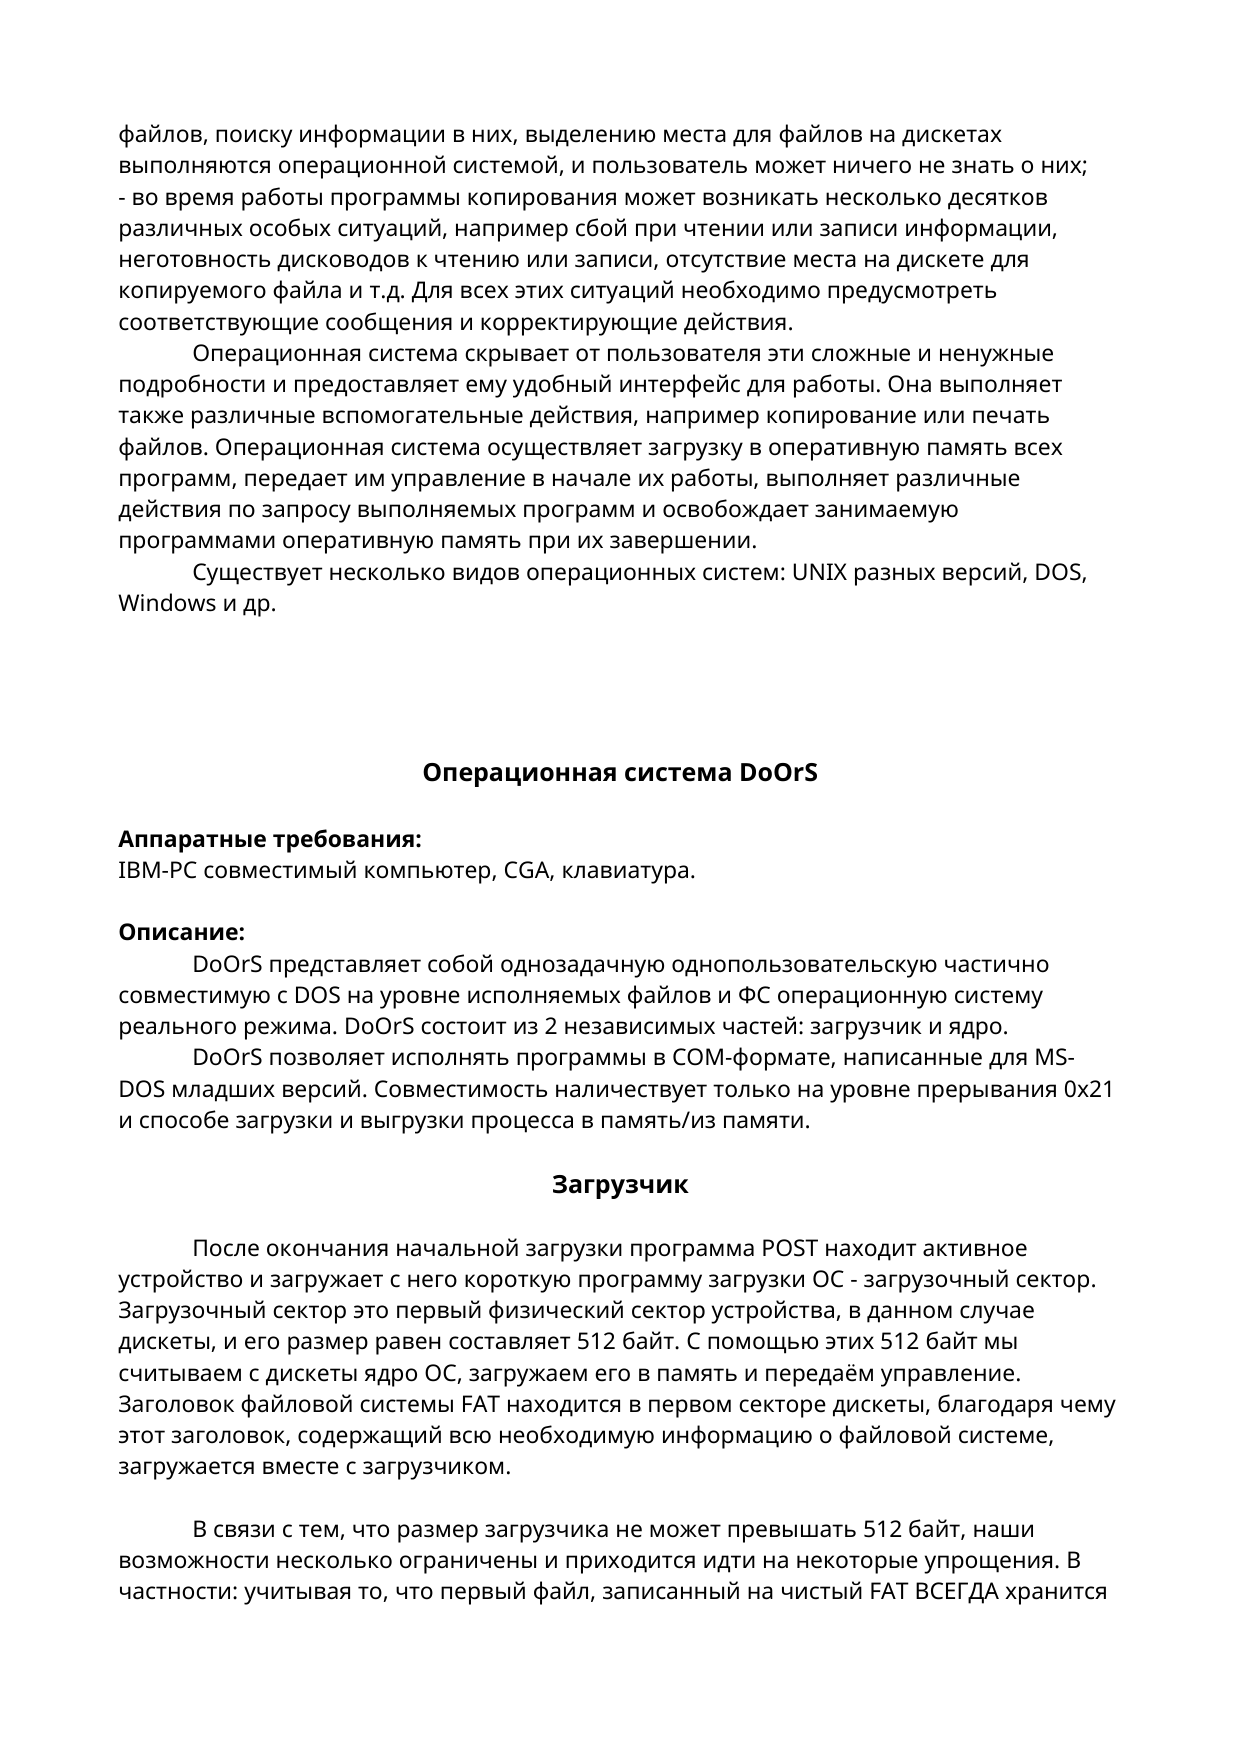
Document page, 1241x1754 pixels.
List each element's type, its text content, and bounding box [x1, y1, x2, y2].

text DoOrS представляет собой однозадачную однопользовательскую частично совместимую с DOS на уровне исполняемых файлов и ФС операционную систему реального режима. DoOrS состоит из 2 независимых частей: загрузчик и ядро. [118, 947, 1122, 1041]
text - во время работы программы копирования может возникать несколько десятков различных особых ситуаций, например сбой при чтении или записи информации, неготовность дисководов к чтению или записи, отсутствие места на дискете для копируемого файла и т.д. Для всех этих ситуаций необходимо предусмотреть соответствующие сообщения и корректирующие действия. [118, 181, 1122, 337]
text файлов, поиску информации в них, выделению места для файлов на дискетах выполняются операционной системой, и пользователь может ничего не знать о них; [118, 118, 1122, 181]
text Загрузчик [118, 1166, 1122, 1200]
text IBM-PC совместимый компьютер, CGA, клавиатура. [118, 854, 1122, 885]
text Существует несколько видов операционных систем: UNIX разных версий, DOS, Windows и др. [118, 556, 1122, 618]
text Аппаратные требования: [118, 822, 1122, 854]
text DoOrS позволяет исполнять программы в COM-формате, написанные для MS-DOS младших версий. Совместимость наличествует только на уровне прерывания 0x21 и способе загрузки и выгрузки процесса в память/из памяти. [118, 1041, 1122, 1135]
text После окончания начальной загрузки программа POST находит активное устройство и загружает с него короткую программу загрузки ОС - загрузочный сектор. Загрузочный сектор это первый физический сектор устройства, в данном случае дискеты, и его размер равен составляет 512 байт. С помощью этих 512 байт мы считываем с дискеты ядро ОС, загружаем его в память и передаём управление. Заголовок файловой системы FAT находится в первом секторе дискеты, благодаря чему этот заголовок, содержащий всю необходимую информацию о файловой системе, загружается вместе с загрузчиком. [118, 1232, 1122, 1482]
text Операционная система скрывает от пользователя эти сложные и ненужные подробности и предоставляет ему удобный интерфейс для работы. Она выполняет также различные вспомогательные действия, например копирование или печать файлов. Операционная система осуществляет загрузку в оперативную память всех программ, передает им управление в начале их работы, выполняет различные действия по запросу выполняемых программ и освобождает занимаемую программами оперативную память при их завершении. [118, 337, 1122, 556]
text В связи с тем, что размер загрузчика не может превышать 512 байт, наши возможности несколько ограничены и приходится идти на некоторые упрощения. В частности: учитывая то, что первый файл, записанный на чистый FAT ВСЕГДА хранится [118, 1513, 1122, 1607]
text Описание: [118, 916, 1122, 947]
text Операционная система DoOrS [118, 754, 1122, 788]
